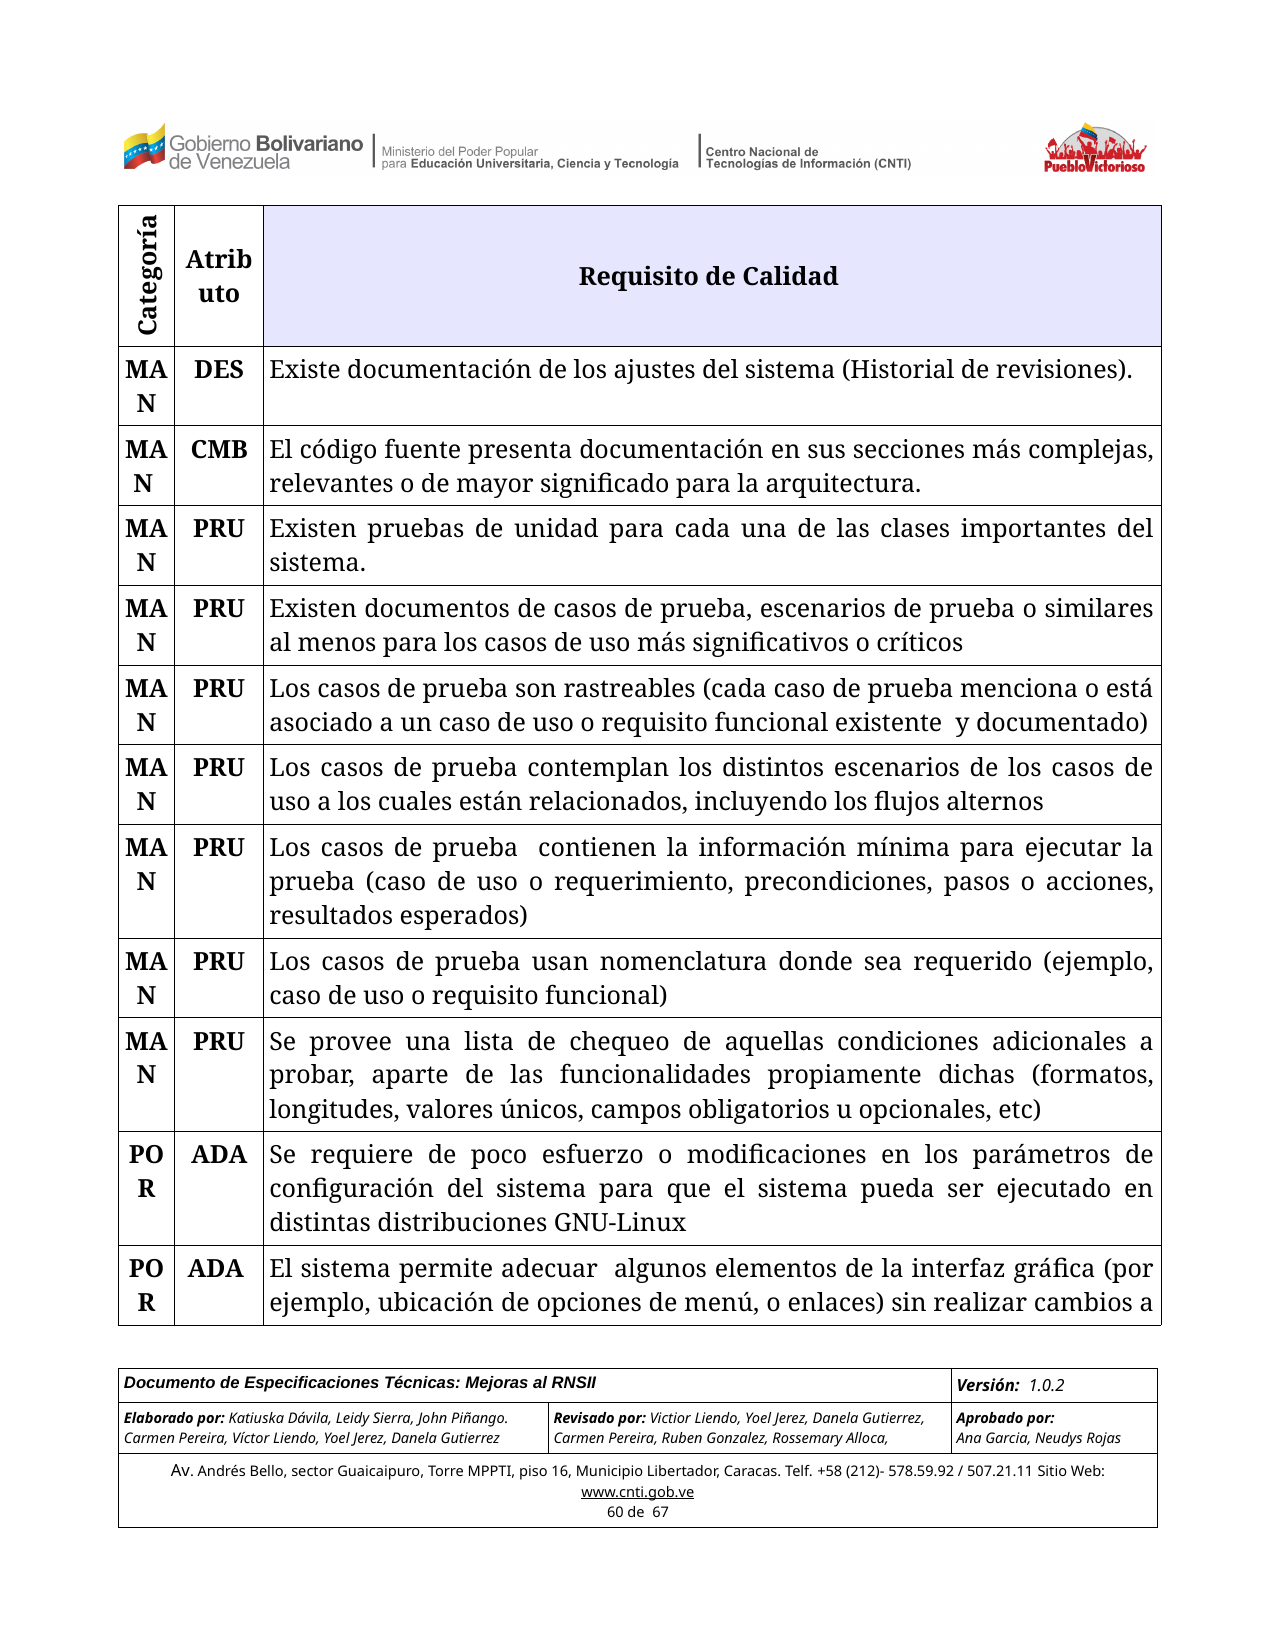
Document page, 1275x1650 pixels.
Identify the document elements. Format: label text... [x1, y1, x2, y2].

table_cell Existen documentos de casos de prueba, escenarios de prueba o similares al menos para los casos de uso más significativos o críticos [264, 586, 1161, 664]
table_cell CMB [175, 426, 263, 505]
table_cell MAN [119, 745, 174, 824]
table_cell Existen pruebas de unidad para cada una de las clases importantes del sistema. [264, 506, 1161, 585]
table_cell MAN [119, 939, 174, 1017]
table_cell PRU [175, 586, 263, 664]
table_cell MAN [119, 426, 174, 505]
table_cell El código fuente presenta documentación en sus secciones más complejas, relevantes o de mayor significado para la arquitectura. [264, 426, 1161, 505]
table_cell MAN [119, 506, 174, 585]
table_header Requisito de Calidad [264, 206, 1161, 346]
table_cell POR [119, 1246, 174, 1324]
table_header Categoría [119, 206, 174, 346]
table_cell Los casos de prueba contienen la información mínima para ejecutar la prueba (caso de uso o requerimiento, precondiciones, pasos o acciones, resultados esperados) [264, 825, 1161, 938]
table_cell POR [119, 1132, 174, 1245]
table_cell Los casos de prueba son rastreables (cada caso de prueba menciona o está asociado a un caso de uso o requisito funcional existente y documentado) [264, 666, 1161, 744]
picture [118, 118, 1157, 176]
table_cell MAN [119, 1018, 174, 1131]
table_cell Existe documentación de los ajustes del sistema (Historial de revisiones). [264, 347, 1161, 425]
table_cell PRU [175, 666, 263, 744]
table_header Atributo [175, 206, 263, 346]
table_cell PRU [175, 825, 263, 938]
table_cell MAN [119, 825, 174, 938]
table_cell Los casos de prueba usan nomenclatura donde sea requerido (ejemplo, caso de uso o requisito funcional) [264, 939, 1161, 1017]
table_cell ADA [175, 1132, 263, 1245]
table_cell PRU [175, 506, 263, 585]
table_cell PRU [175, 1018, 263, 1131]
table_cell PRU [175, 745, 263, 824]
table_cell ADA [175, 1246, 263, 1324]
table_cell Se provee una lista de chequeo de aquellas condiciones adicionales a probar, aparte de las funcionalidades propiamente dichas (formatos, longitudes, valores únicos, campos obligatorios u opcionales, etc) [264, 1018, 1161, 1131]
table_cell Los casos de prueba contemplan los distintos escenarios de los casos de uso a los cuales están relacionados, incluyendo los flujos alternos [264, 745, 1161, 824]
table_cell PRU [175, 939, 263, 1017]
table_cell DES [175, 347, 263, 425]
table_cell MAN [119, 347, 174, 425]
table_cell MAN [119, 586, 174, 664]
table_cell El sistema permite adecuar algunos elementos de la interfaz gráfica (por ejemplo, ubicación de opciones de menú, o enlaces) sin realizar cambios a [264, 1246, 1161, 1324]
table_cell MAN [119, 666, 174, 744]
table_cell Se requiere de poco esfuerzo o modificaciones en los parámetros de configuración del sistema para que el sistema pueda ser ejecutado en distintas distribuciones GNU-Linux [264, 1132, 1161, 1245]
